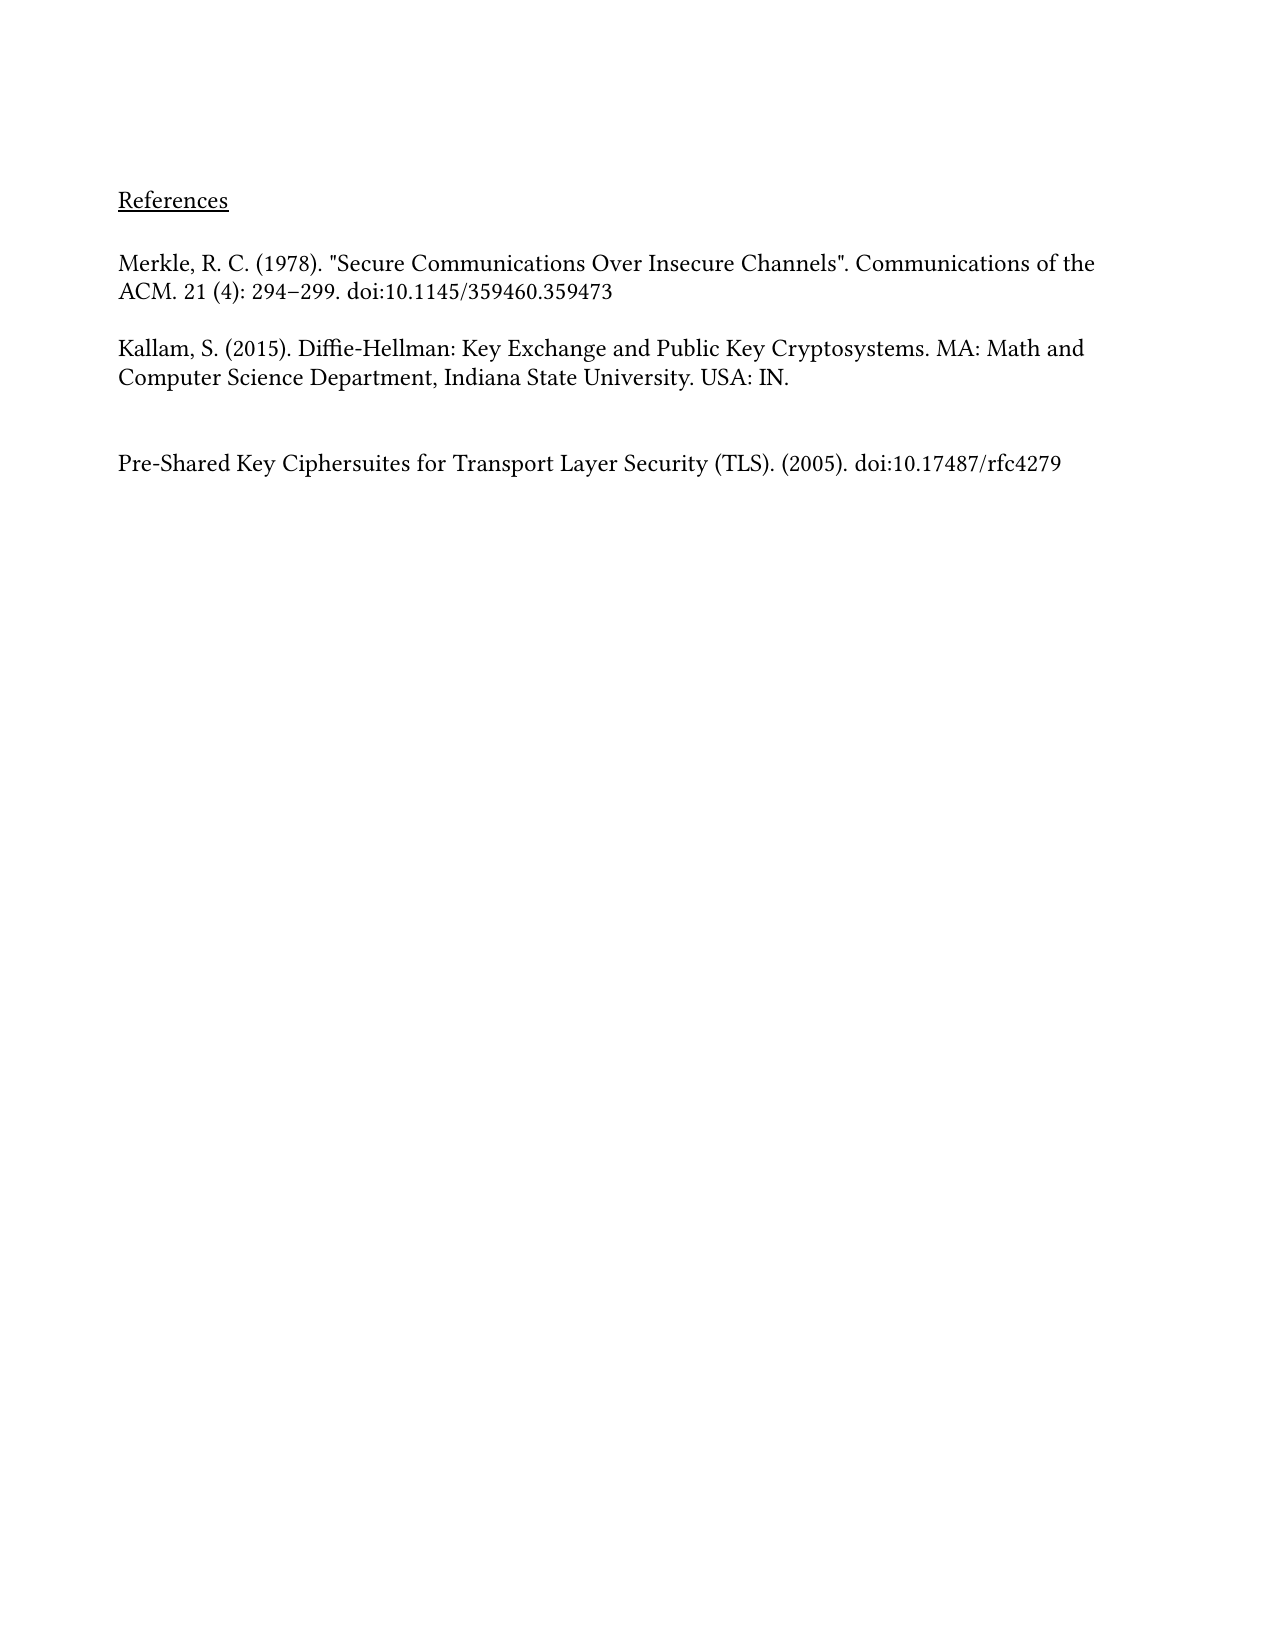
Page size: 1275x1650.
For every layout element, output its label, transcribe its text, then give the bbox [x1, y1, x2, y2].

text Pre-Shared Key Ciphersuites for Transport Layer Security (TLS). (2005). doi:10.17487/rfc4279 [118, 449, 1157, 477]
text Kallam, S. (2015). Diffie-Hellman: Key Exchange and Public Key Cryptosystems. MA: Math and Computer Science Department, Indiana State University. USA: IN. [118, 334, 1157, 392]
text Merkle, R. C. (1978). "Secure Communications Over Insecure Channels". Communications of the ACM. 21 (4): 294–299. doi:10.1145/359460.359473 [118, 249, 1157, 306]
text References [118, 186, 1157, 215]
